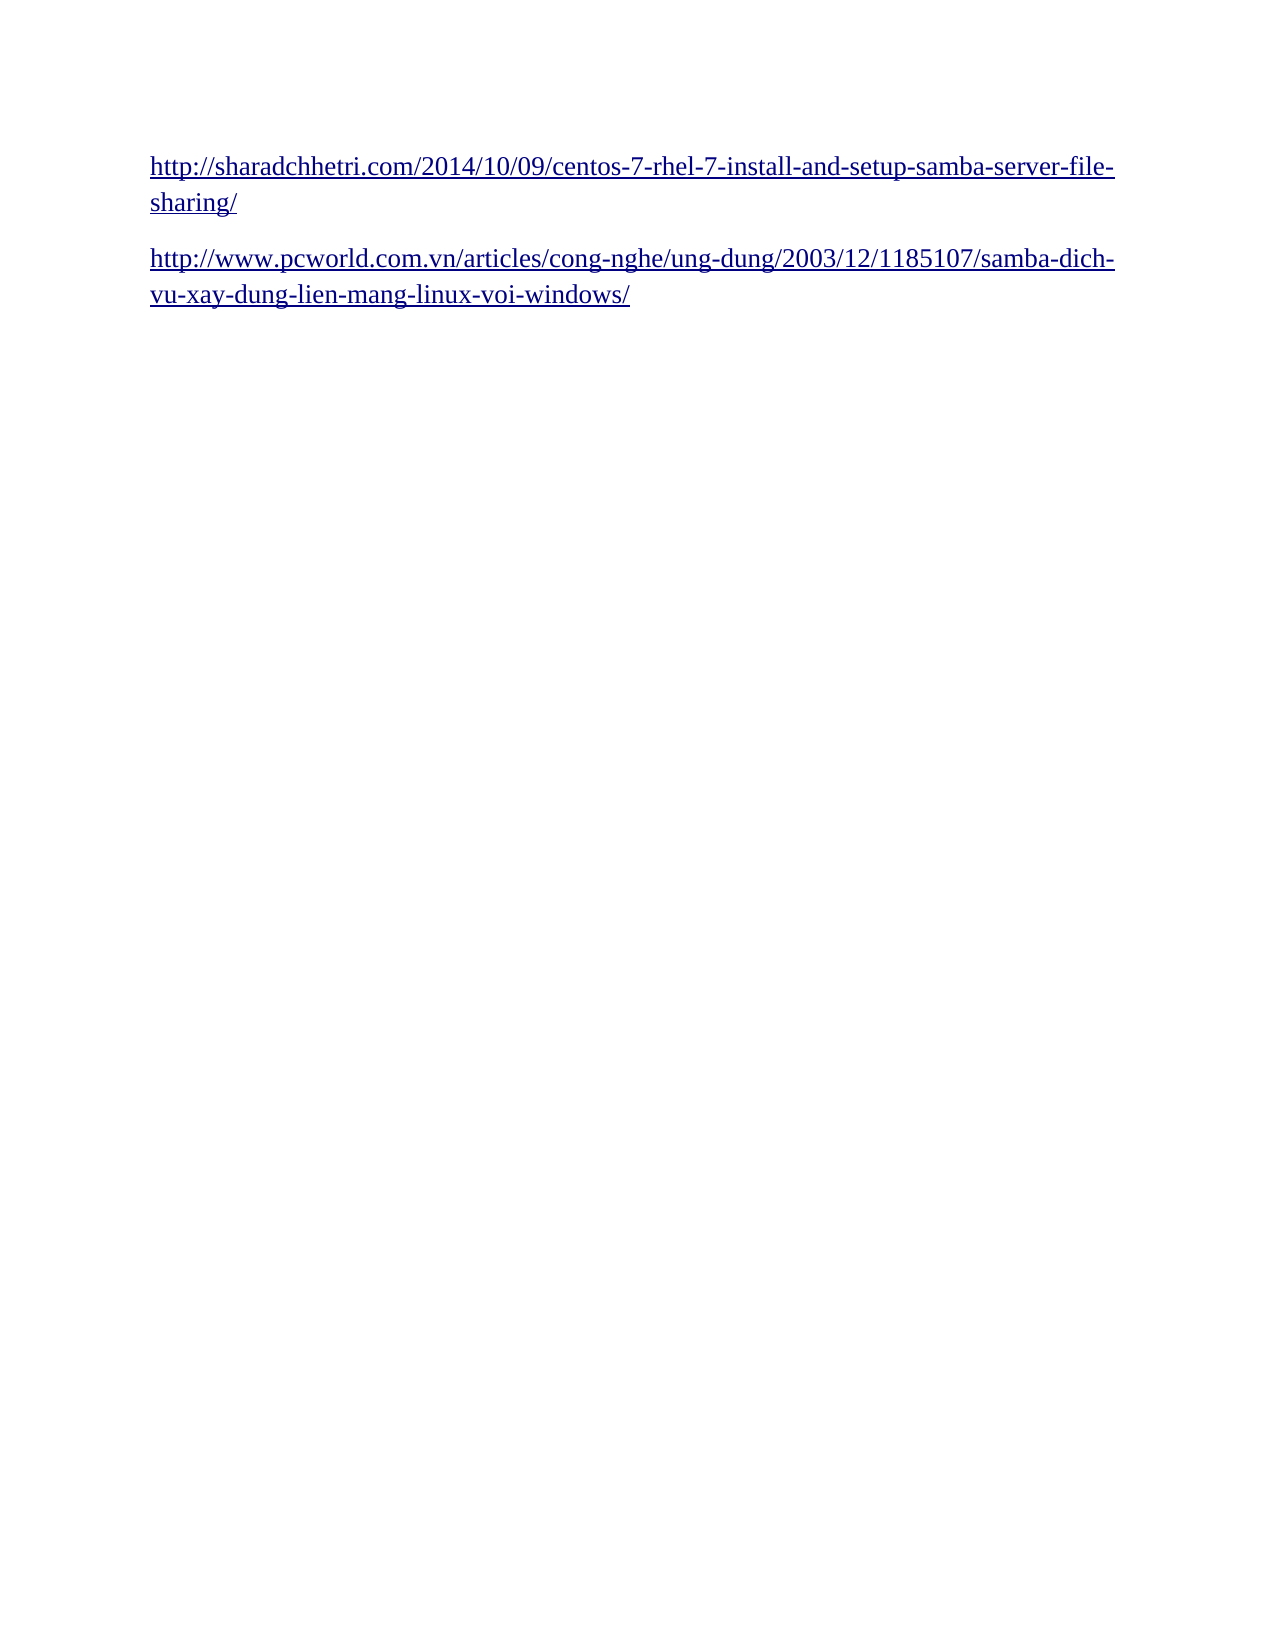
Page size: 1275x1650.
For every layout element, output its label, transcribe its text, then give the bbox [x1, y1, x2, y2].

text http://sharadchhetri.com/2014/10/09/centos-7-rhel-7-install-and-setup-samba-server-file-sharing/ [150, 150, 1125, 217]
text http://www.pcworld.com.vn/articles/cong-nghe/ung-dung/2003/12/1185107/samba-dich-vu-xay-dung-lien-mang-linux-voi-windows/ [150, 242, 1125, 309]
